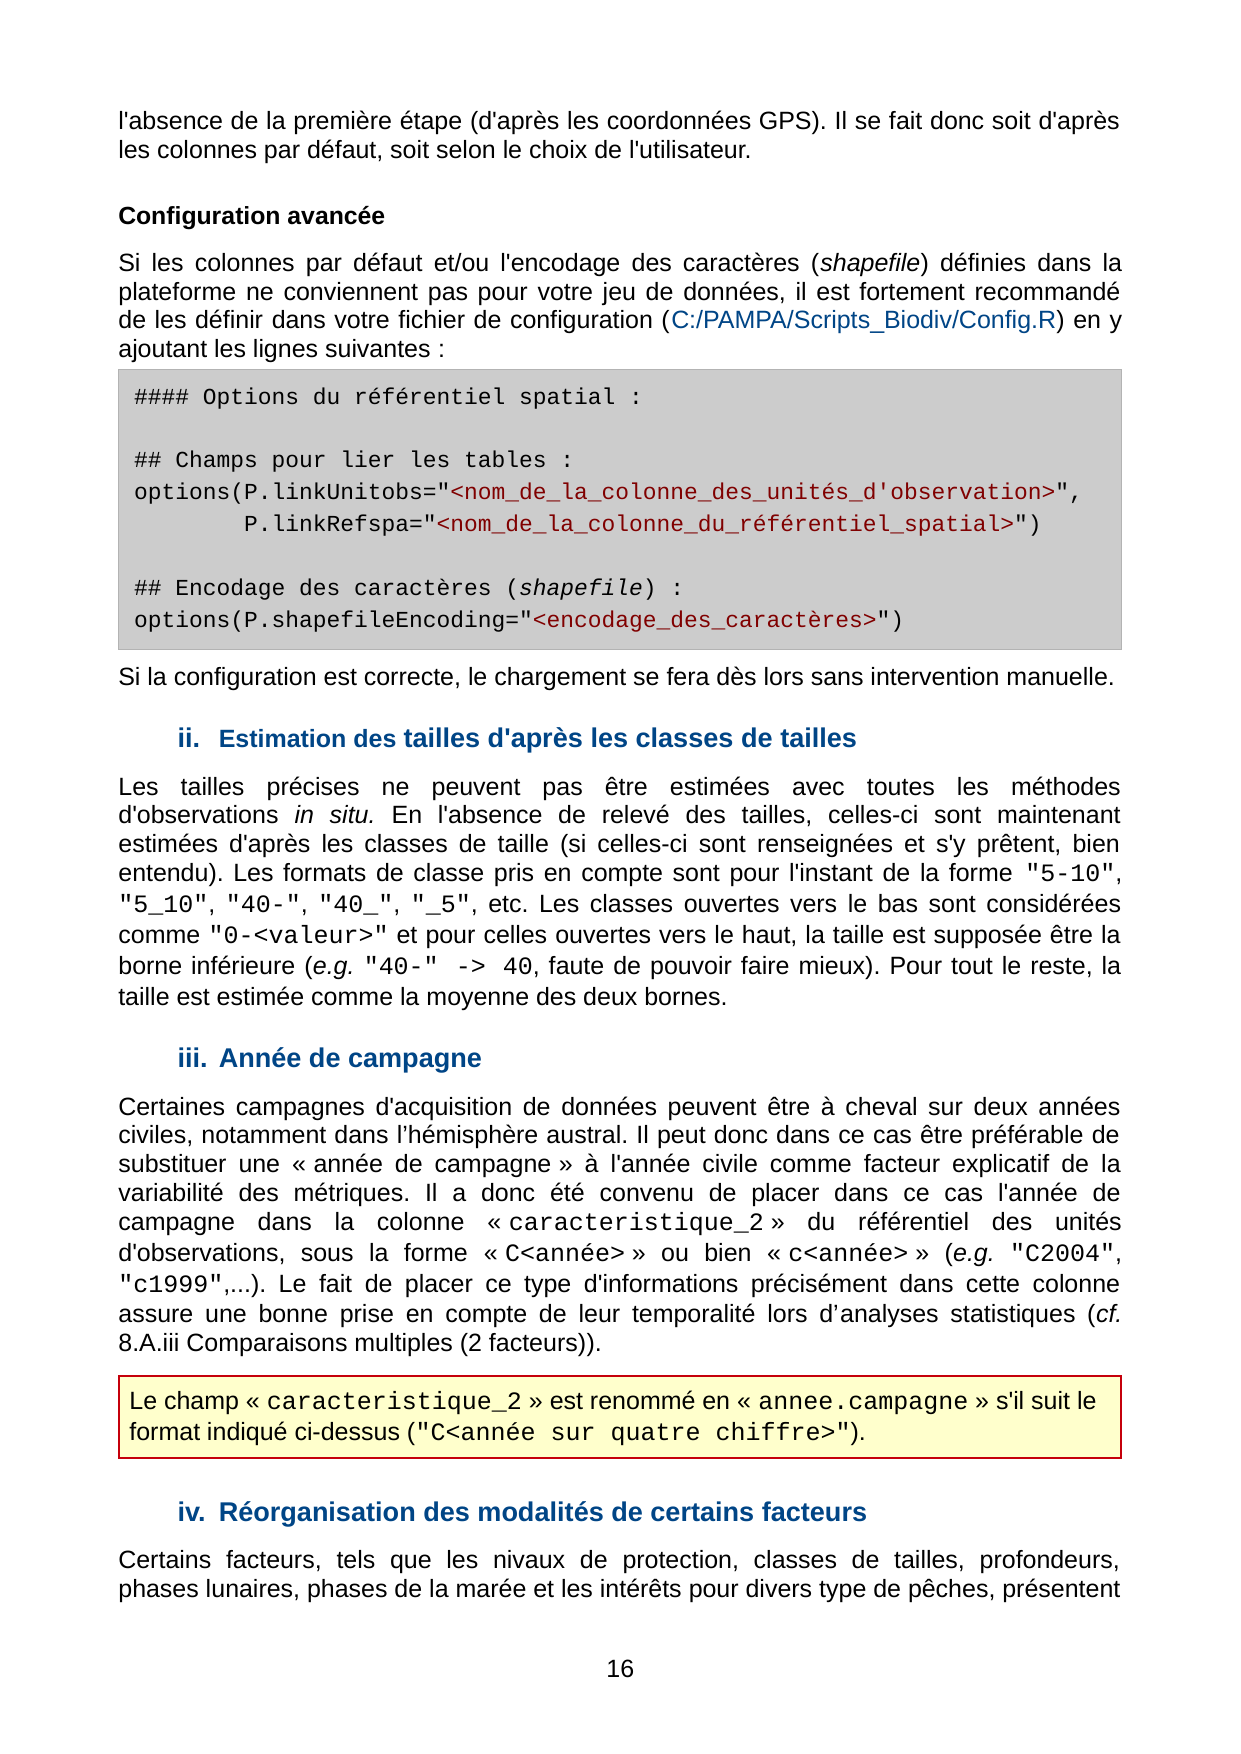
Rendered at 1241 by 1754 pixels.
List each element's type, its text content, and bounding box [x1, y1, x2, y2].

text P.linkRefspa="<nom_de_la_colonne_du_référentiel_spatial>") [119, 497, 1121, 529]
text options(P.linkUnitobs="<nom_de_la_colonne_des_unités_d'observation>", [119, 465, 1121, 497]
text Si les colonnes par défaut et/ou l'encodage des caractères (shapefile) définies dans la plateforme ne conviennent pas pour votre jeu de données, il est fortement recommandé de les définir dans votre fichier de configuration (C:/PAMPA/Scripts_Biodiv/Config.R) en y ajoutant les lignes suivantes : [118, 248, 1122, 363]
text Les tailles précises ne peuvent pas être estimées avec toutes les méthodes d'observations in situ. En l'absence de relevé des tailles, celles-ci sont maintenant estimées d'après les classes de taille (si celles-ci sont renseignées et s'y prêtent, bien entendu). Les formats de classe pris en compte sont pour l'instant de la forme "5-10", "5_10", "40-", "40_", "_5", etc. Les classes ouvertes vers le bas sont considérées comme "0-<valeur>" et pour celles ouvertes vers le haut, la taille est supposée être la borne inférieure (e.g. "40-" -> 40, faute de pouvoir faire mieux). Pour tout le reste, la taille est estimée comme la moyenne des deux bornes. [118, 772, 1122, 1011]
text ## Encodage des caractères (shapefile) : [119, 561, 1121, 592]
text Le champ « caracteristique_2 » est renommé en « annee.campagne » s'il suit le format indiqué ci-dessus ("C<année sur quatre chiffre>"). [120, 1377, 1120, 1457]
text ## Champs pour lier les tables : [119, 433, 1121, 465]
text l'absence de la première étape (d'après les coordonnées GPS). Il se fait donc soit d'après les colonnes par défaut, soit selon le choix de l'utilisateur. [118, 106, 1122, 164]
text Certains facteurs, tels que les nivaux de protection, classes de tailles, profondeurs, phases lunaires, phases de la marée et les intérêts pour divers type de pêches, présentent [118, 1545, 1122, 1603]
text Certaines campagnes d'acquisition de données peuvent être à cheval sur deux années civiles, notamment dans l’hémisphère austral. Il peut donc dans ce cas être préférable de substituer une « année de campagne » à l'année civile comme facteur explicatif de la variabilité des métriques. Il a donc été convenu de placer dans ce cas l'année de campagne dans la colonne « caracteristique_2 » du référentiel des unités d'observations, sous la forme « C<année> » ou bien « c<année> » (e.g. "C2004", "c1999",...). Le fait de placer ce type d'informations précisément dans cette colonne assure une bonne prise en compte de leur temporalité lors d’analyses statistiques (cf. Comparaisons multiples (2 facteurs)). [118, 1092, 1122, 1357]
text #### Options du référentiel spatial : [119, 370, 1121, 401]
subtitle Configuration avancée [118, 201, 1122, 229]
text Si la configuration est correcte, le chargement se fera dès lors sans intervention manuelle. [118, 662, 1122, 691]
subtitle Estimation des tailles d'après les classes de tailles [177, 722, 1122, 753]
text options(P.shapefileEncoding="<encodage_des_caractères>") [119, 592, 1121, 649]
subtitle Réorganisation des modalités de certains facteurs [177, 1496, 1122, 1527]
subtitle Année de campagne [177, 1042, 1122, 1073]
